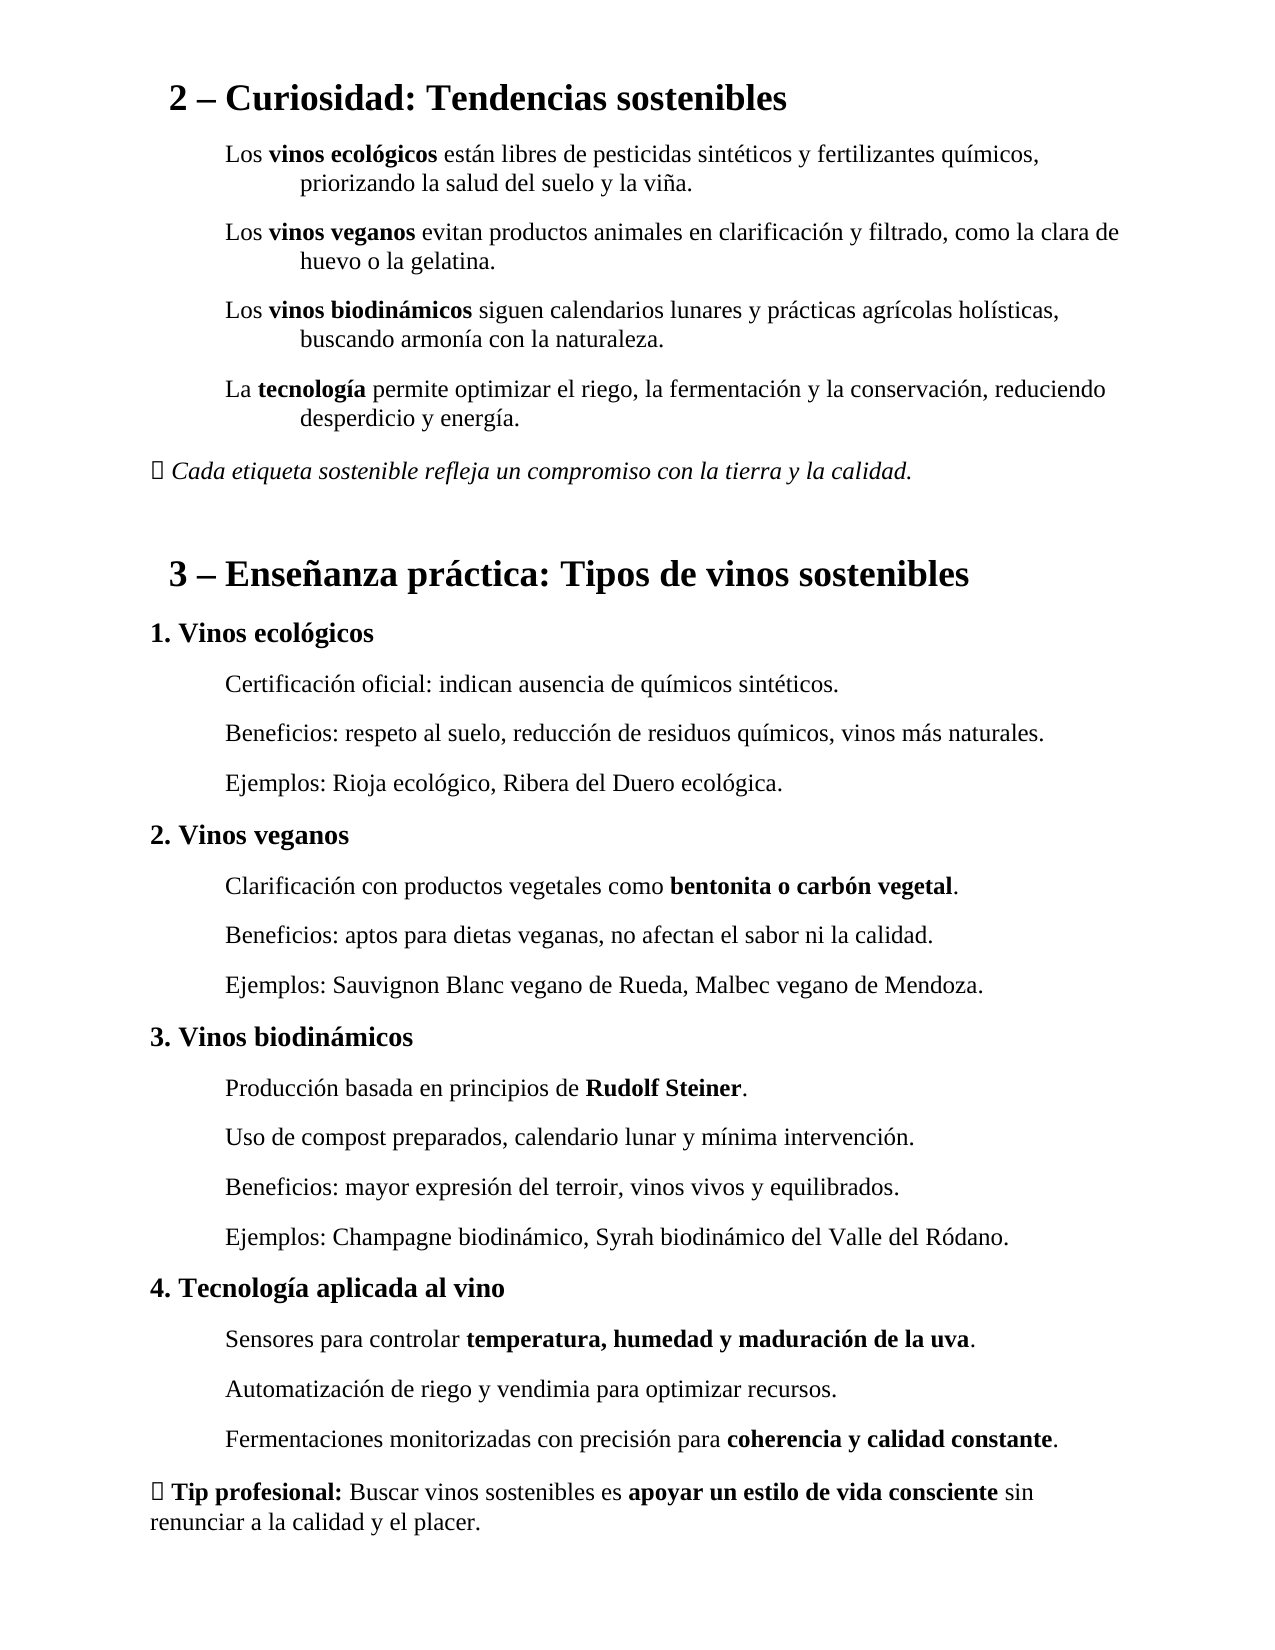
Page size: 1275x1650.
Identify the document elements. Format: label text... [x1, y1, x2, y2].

list Los vinos veganos evitan productos animales en clarificación y filtrado, como la clara de huevo o la gelatina. [187, 217, 1125, 275]
text 2. Vinos veganos [150, 818, 1125, 850]
list La tecnología permite optimizar el riego, la fermentación y la conservación, reduciendo desperdicio y energía. [187, 374, 1125, 431]
list Beneficios: aptos para dietas veganas, no afectan el sabor ni la calidad. [187, 921, 1125, 949]
text 2 – Curiosidad: Tendencias sostenibles [150, 75, 1125, 118]
list Clarificación con productos vegetales como bentonita o carbón vegetal. [187, 871, 1125, 900]
list Fermentaciones monitorizadas con precisión para coherencia y calidad constante. [187, 1424, 1125, 1452]
list Ejemplos: Champagne biodinámico, Syrah biodinámico del Valle del Ródano. [187, 1222, 1125, 1250]
list Automatización de riego y vendimia para optimizar recursos. [187, 1374, 1125, 1403]
list Beneficios: mayor expresión del terroir, vinos vivos y equilibrados. [187, 1172, 1125, 1201]
list Uso de compost preparados, calendario lunar y mínima intervención. [187, 1122, 1125, 1151]
list Los vinos biodinámicos siguen calendarios lunares y prácticas agrícolas holísticas, buscando armonía con la naturaleza. [187, 296, 1125, 353]
list Certificación oficial: indican ausencia de químicos sintéticos. [187, 669, 1125, 698]
text 1. Vinos ecológicos [150, 616, 1125, 648]
text 3 – Enseñanza práctica: Tipos de vinos sostenibles [150, 552, 1125, 595]
list Beneficios: respeto al suelo, reducción de residuos químicos, vinos más naturales. [187, 718, 1125, 747]
text 4. Tecnología aplicada al vino [150, 1271, 1125, 1304]
list Ejemplos: Sauvignon Blanc vegano de Rueda, Malbec vegano de Mendoza. [187, 970, 1125, 999]
list Ejemplos: Rioja ecológico, Ribera del Duero ecológica. [187, 768, 1125, 797]
list Producción basada en principios de Rudolf Steiner. [187, 1073, 1125, 1102]
text 3. Vinos biodinámicos [150, 1020, 1125, 1052]
list Sensores para controlar temperatura, humedad y maduración de la uva. [187, 1324, 1125, 1353]
text 💡 Tip profesional: Buscar vinos sostenibles es apoyar un estilo de vida consciente sin renunciar a la calidad y el placer. [150, 1473, 1125, 1536]
list Los vinos ecológicos están libres de pesticidas sintéticos y fertilizantes químicos, priorizando la salud del suelo y la viña. [187, 139, 1125, 196]
text 🍇 Cada etiqueta sostenible refleja un compromiso con la tierra y la calidad. [150, 452, 1125, 486]
